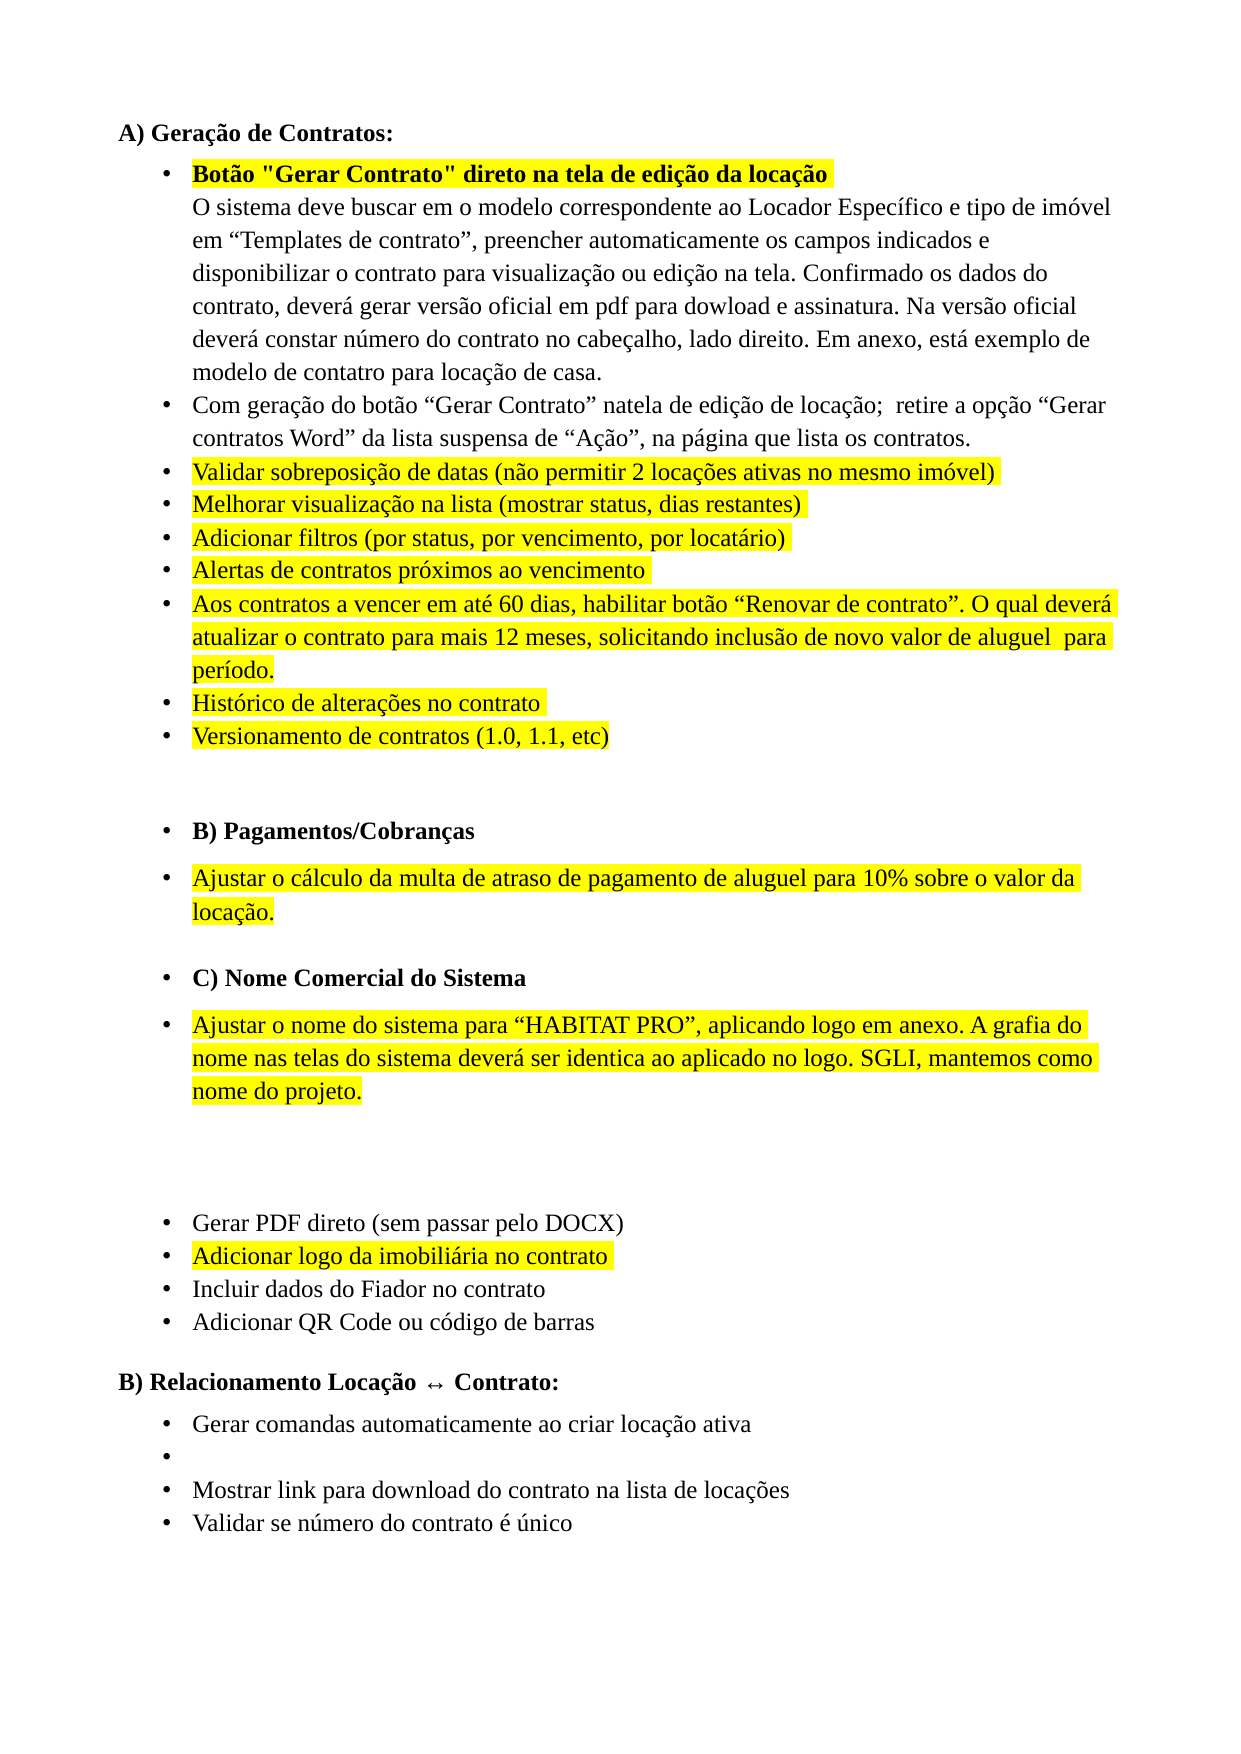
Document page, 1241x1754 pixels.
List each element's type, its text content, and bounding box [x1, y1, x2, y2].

list Ajustar o nome do sistema para “HABITAT PRO”, aplicando logo em anexo. A grafia do nome nas telas do sistema deverá ser identica ao aplicado no logo. SGLI, mantemos como nome do projeto. [162, 1010, 1122, 1105]
list Adicionar logo da imobiliária no contrato [162, 1241, 1122, 1270]
list Histórico de alterações no contrato [162, 688, 1122, 716]
list Gerar comandas automaticamente ao criar locação ativa [162, 1409, 1122, 1437]
list Adicionar filtros (por status, por vencimento, por locatário) [162, 523, 1122, 551]
list Gerar PDF direto (sem passar pelo DOCX) [162, 1208, 1122, 1237]
subtitle B) Relacionamento Locação ↔ Contrato: [118, 1367, 1122, 1396]
list B) Pagamentos/Cobranças [162, 816, 1122, 845]
list Com geração do botão “Gerar Contrato” natela de edição de locação; retire a opção “Gerar contratos Word” da lista suspensa de “Ação”, na página que lista os contratos. [162, 391, 1122, 452]
list Versionamento de contratos (1.0, 1.1, etc) [162, 721, 1122, 749]
list Botão "Gerar Contrato" direto na tela de edição da locação [162, 159, 1122, 188]
list C) Nome Comercial do Sistema [162, 963, 1122, 991]
list O sistema deve buscar em o modelo correspondente ao Locador Específico e tipo de imóvel em “Templates de contrato”, preencher automaticamente os campos indicados e disponibilizar o contrato para visualização ou edição na tela. Confirmado os dados do contrato, deverá gerar versão oficial em pdf para dowload e assinatura. Na versão oficial deverá constar número do contrato no cabeçalho, lado direito. Em anexo, está exemplo de modelo de contatro para locação de casa. [162, 192, 1122, 386]
list Aos contratos a vencer em até 60 dias, habilitar botão “Renovar de contrato”. O qual deverá atualizar o contrato para mais 12 meses, solicitando inclusão de novo valor de aluguel para período. [162, 589, 1122, 683]
list Ajustar o cálculo da multa de atraso de pagamento de aluguel para 10% sobre o valor da locação. [162, 863, 1122, 925]
list Adicionar QR Code ou código de barras [162, 1307, 1122, 1336]
list Validar sobreposição de datas (não permitir 2 locações ativas no mesmo imóvel) [162, 457, 1122, 485]
list Mostrar link para download do contrato na lista de locações [162, 1475, 1122, 1503]
list Melhorar visualização na lista (mostrar status, dias restantes) [162, 489, 1122, 518]
list Incluir dados do Fiador no contrato [162, 1274, 1122, 1303]
list Validar se número do contrato é único [162, 1508, 1122, 1537]
list Alertas de contratos próximos ao vencimento [162, 556, 1122, 584]
subtitle A) Geração de Contratos: [118, 118, 1122, 147]
